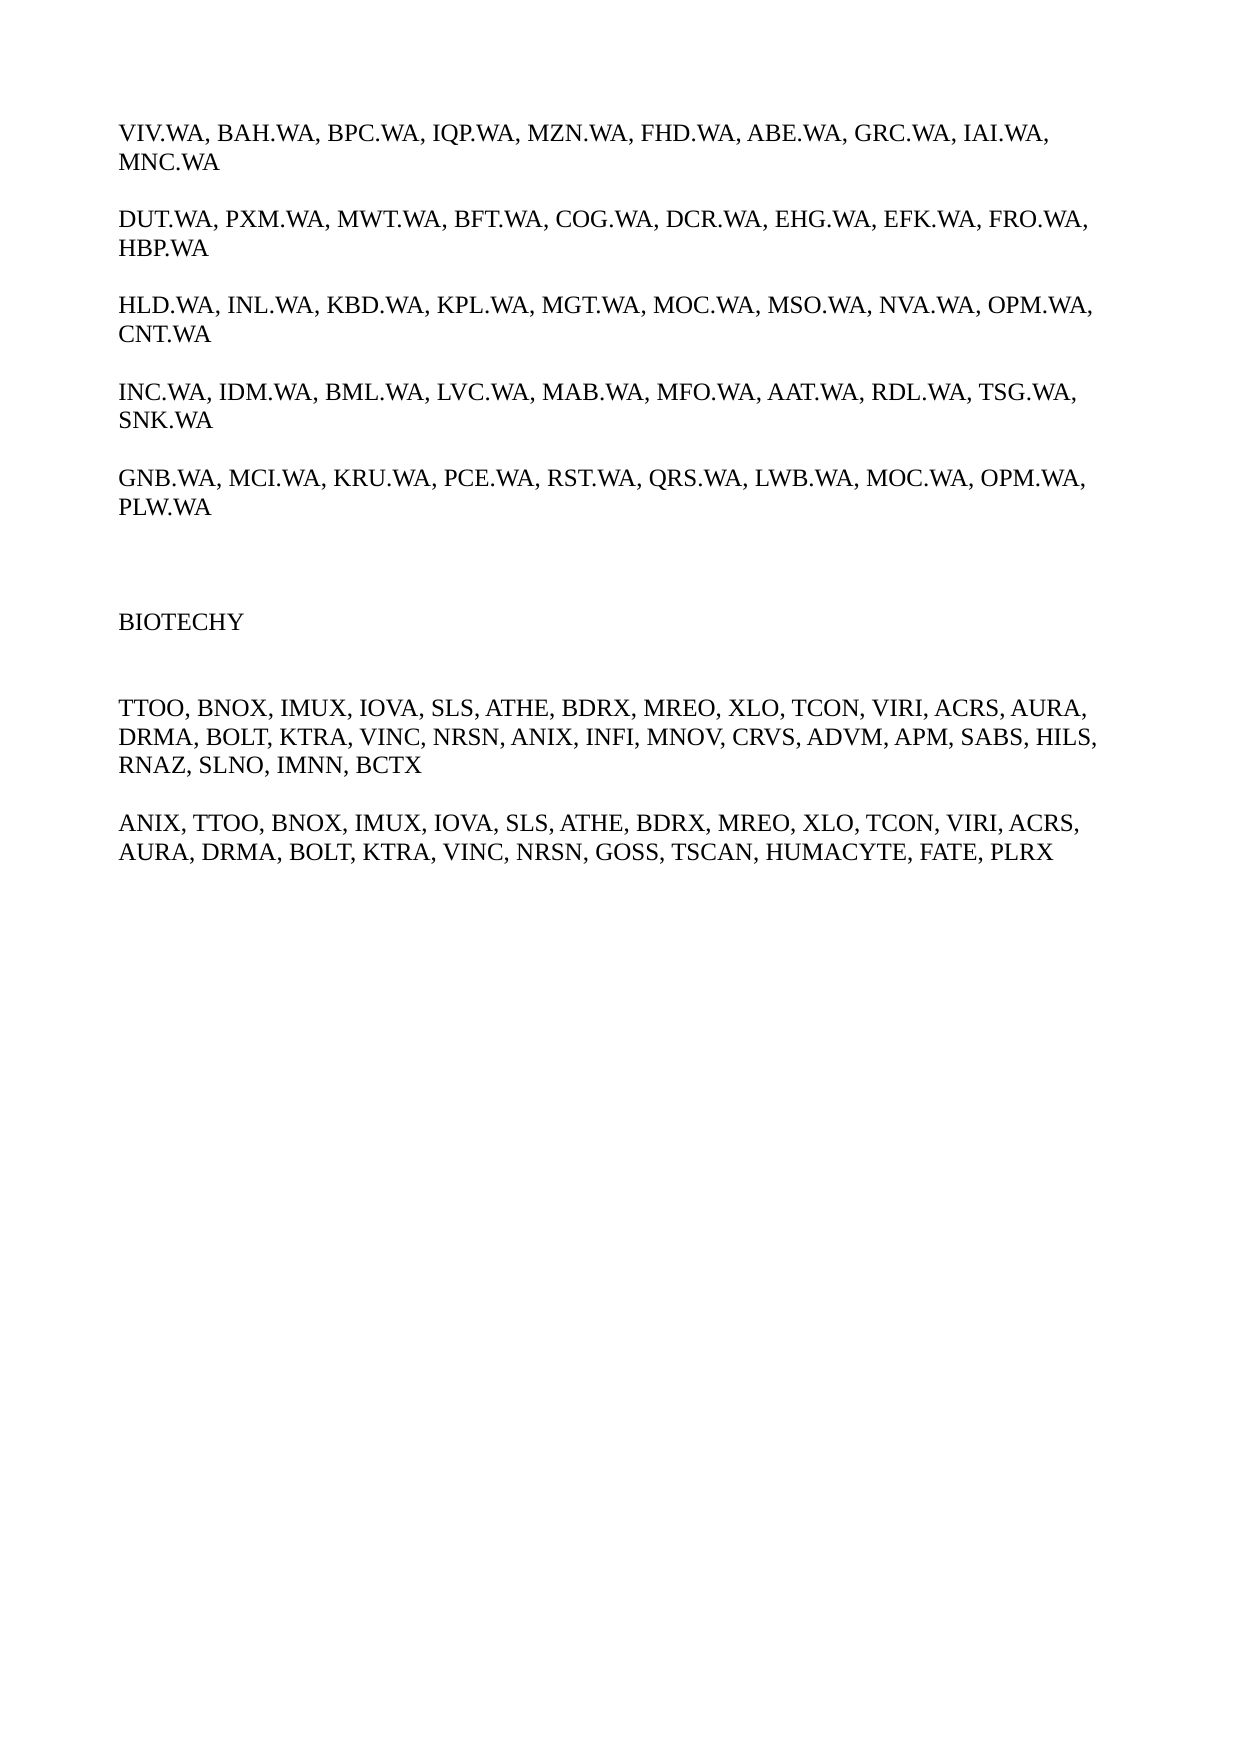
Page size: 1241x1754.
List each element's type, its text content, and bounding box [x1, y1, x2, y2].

text DUT.WA, PXM.WA, MWT.WA, BFT.WA, COG.WA, DCR.WA, EHG.WA, EFK.WA, FRO.WA, HBP.WA [118, 204, 1122, 262]
text INC.WA, IDM.WA, BML.WA, LVC.WA, MAB.WA, MFO.WA, AAT.WA, RDL.WA, TSG.WA, SNK.WA [118, 377, 1122, 434]
text HLD.WA, INL.WA, KBD.WA, KPL.WA, MGT.WA, MOC.WA, MSO.WA, NVA.WA, OPM.WA, CNT.WA [118, 291, 1122, 348]
text TTOO, BNOX, IMUX, IOVA, SLS, ATHE, BDRX, MREO, XLO, TCON, VIRI, ACRS, AURA, DRMA, BOLT, KTRA, VINC, NRSN, ANIX, INFI, MNOV, CRVS, ADVM, APM, SABS, HILS, RNAZ, SLNO, IMNN, BCTX [118, 693, 1122, 779]
text BIOTECHY [118, 607, 1122, 636]
text GNB.WA, MCI.WA, KRU.WA, PCE.WA, RST.WA, QRS.WA, LWB.WA, MOC.WA, OPM.WA, PLW.WA [118, 463, 1122, 521]
text VIV.WA, BAH.WA, BPC.WA, IQP.WA, MZN.WA, FHD.WA, ABE.WA, GRC.WA, IAI.WA, MNC.WA [118, 118, 1122, 176]
text ANIX, TTOO, BNOX, IMUX, IOVA, SLS, ATHE, BDRX, MREO, XLO, TCON, VIRI, ACRS, AURA, DRMA, BOLT, KTRA, VINC, NRSN, GOSS, TSCAN, HUMACYTE, FATE, PLRX [118, 808, 1122, 866]
